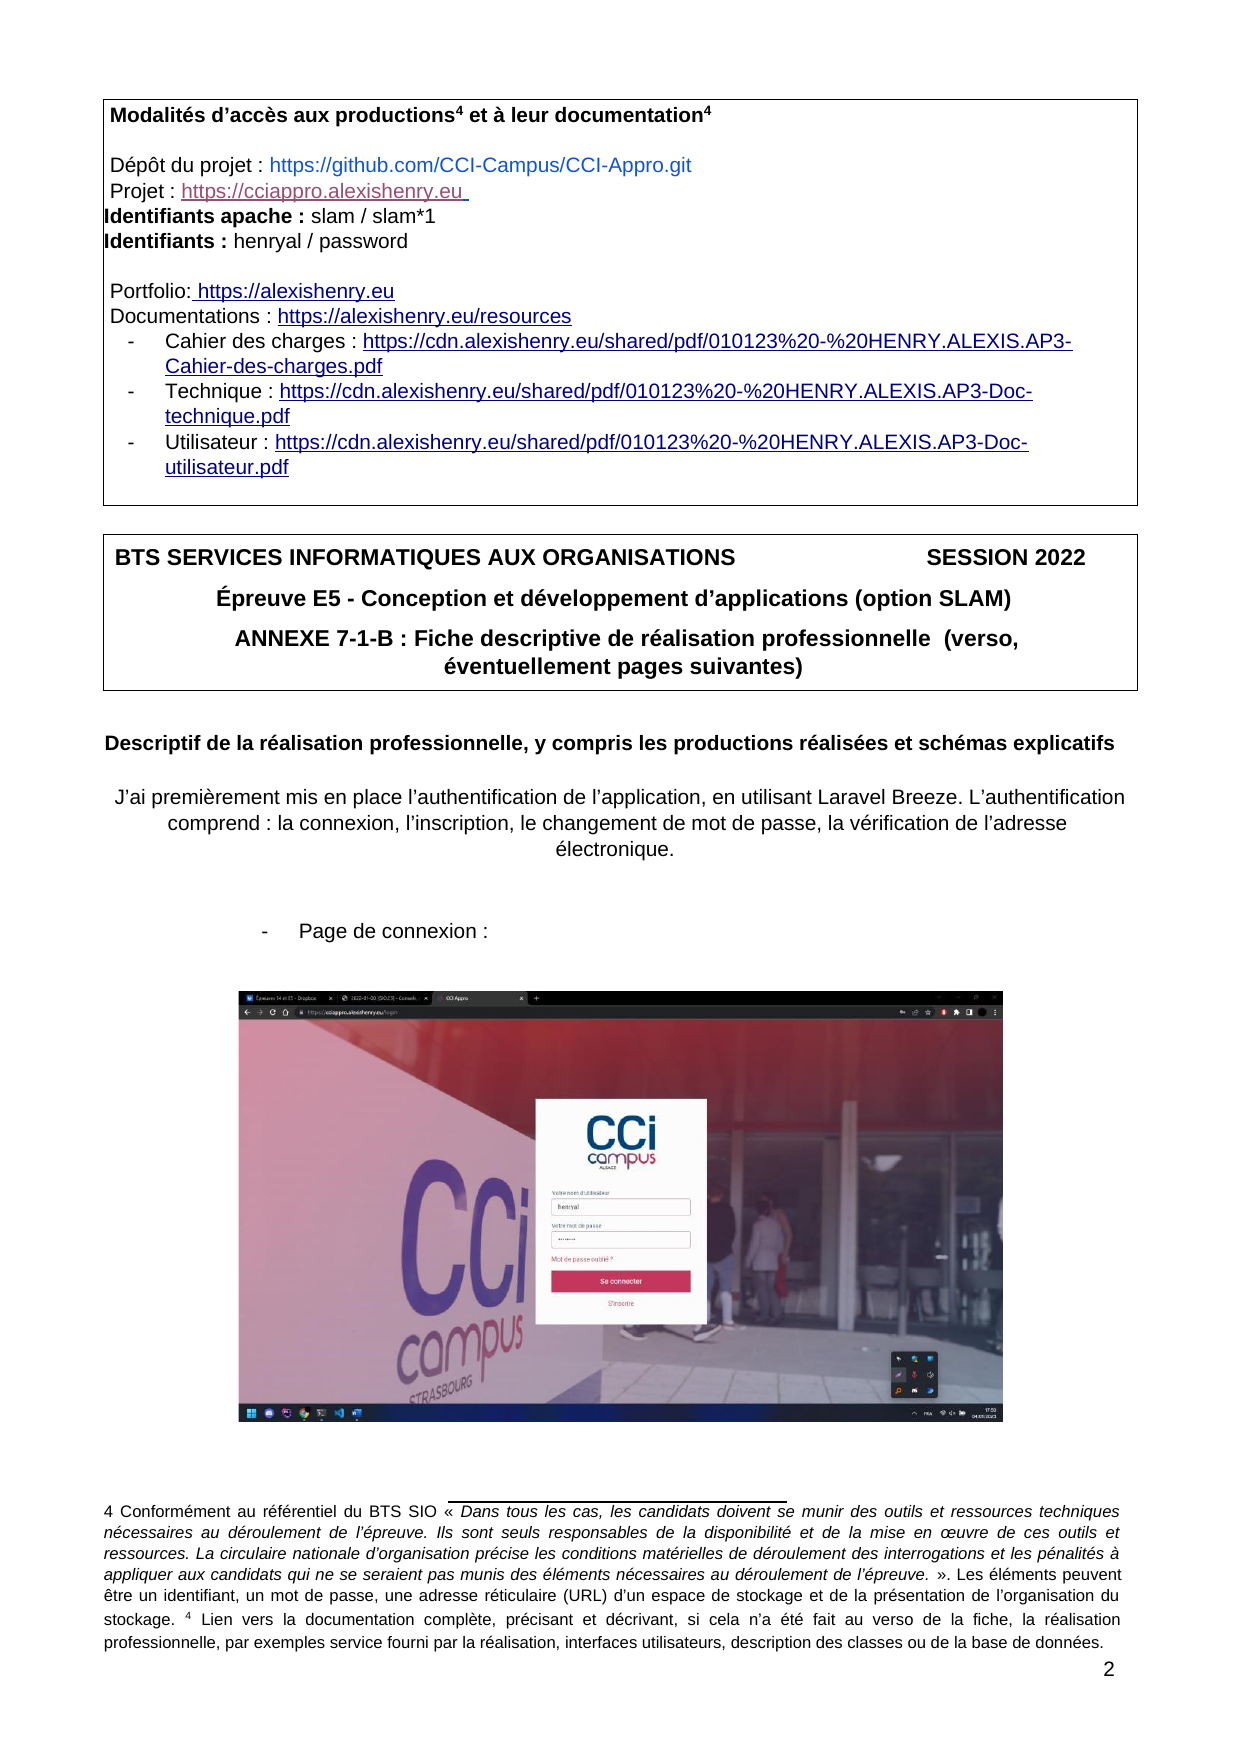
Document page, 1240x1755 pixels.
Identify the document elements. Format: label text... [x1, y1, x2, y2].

list Page de connexion : [261, 918, 1130, 942]
table_header BTS SERVICES INFORMATIQUES AUX ORGANISATIONS SESSION 2022 Épreuve E5 - Conception et développement d’applications (option SLAM) ANNEXE 7-1-B : Fiche descriptive de réalisation professionnelle (verso, éventuellement pages suivantes) [104, 535, 1137, 690]
table_header Modalités d’accès aux productions et à leur documentation4 Dépôt du projet : https://github.com/CCI-Campus/CCI-Appro.git Projet : https://cciappro.alexishenry.eu Identifiants apache : slam / slam*1 Identifiants : henryal / password Portfolio: https://alexishenry.eu Documentations : https://alexishenry.eu/resources Cahier des charges : https://cdn.alexishenry.eu/shared/pdf/010123%20-%20HENRY.ALEXIS.AP3-Cahier-des-charges.pdf Technique : https://cdn.alexishenry.eu/shared/pdf/010123%20-%20HENRY.ALEXIS.AP3-Doc-technique.pdf Utilisateur : https://cdn.alexishenry.eu/shared/pdf/010123%20-%20HENRY.ALEXIS.AP3-Doc-utilisateur.pdf [104, 100, 1137, 505]
text Descriptif de la réalisation professionnelle, y compris les productions réalisées et schémas explicatifs [104, 731, 1130, 754]
text J’ai premièrement mis en place l’authentification de l’application, en utilisant Laravel Breeze. L’authentification comprend : la connexion, l’inscription, le changement de mot de passe, la vérification de l’adresse électronique. [104, 784, 1130, 861]
